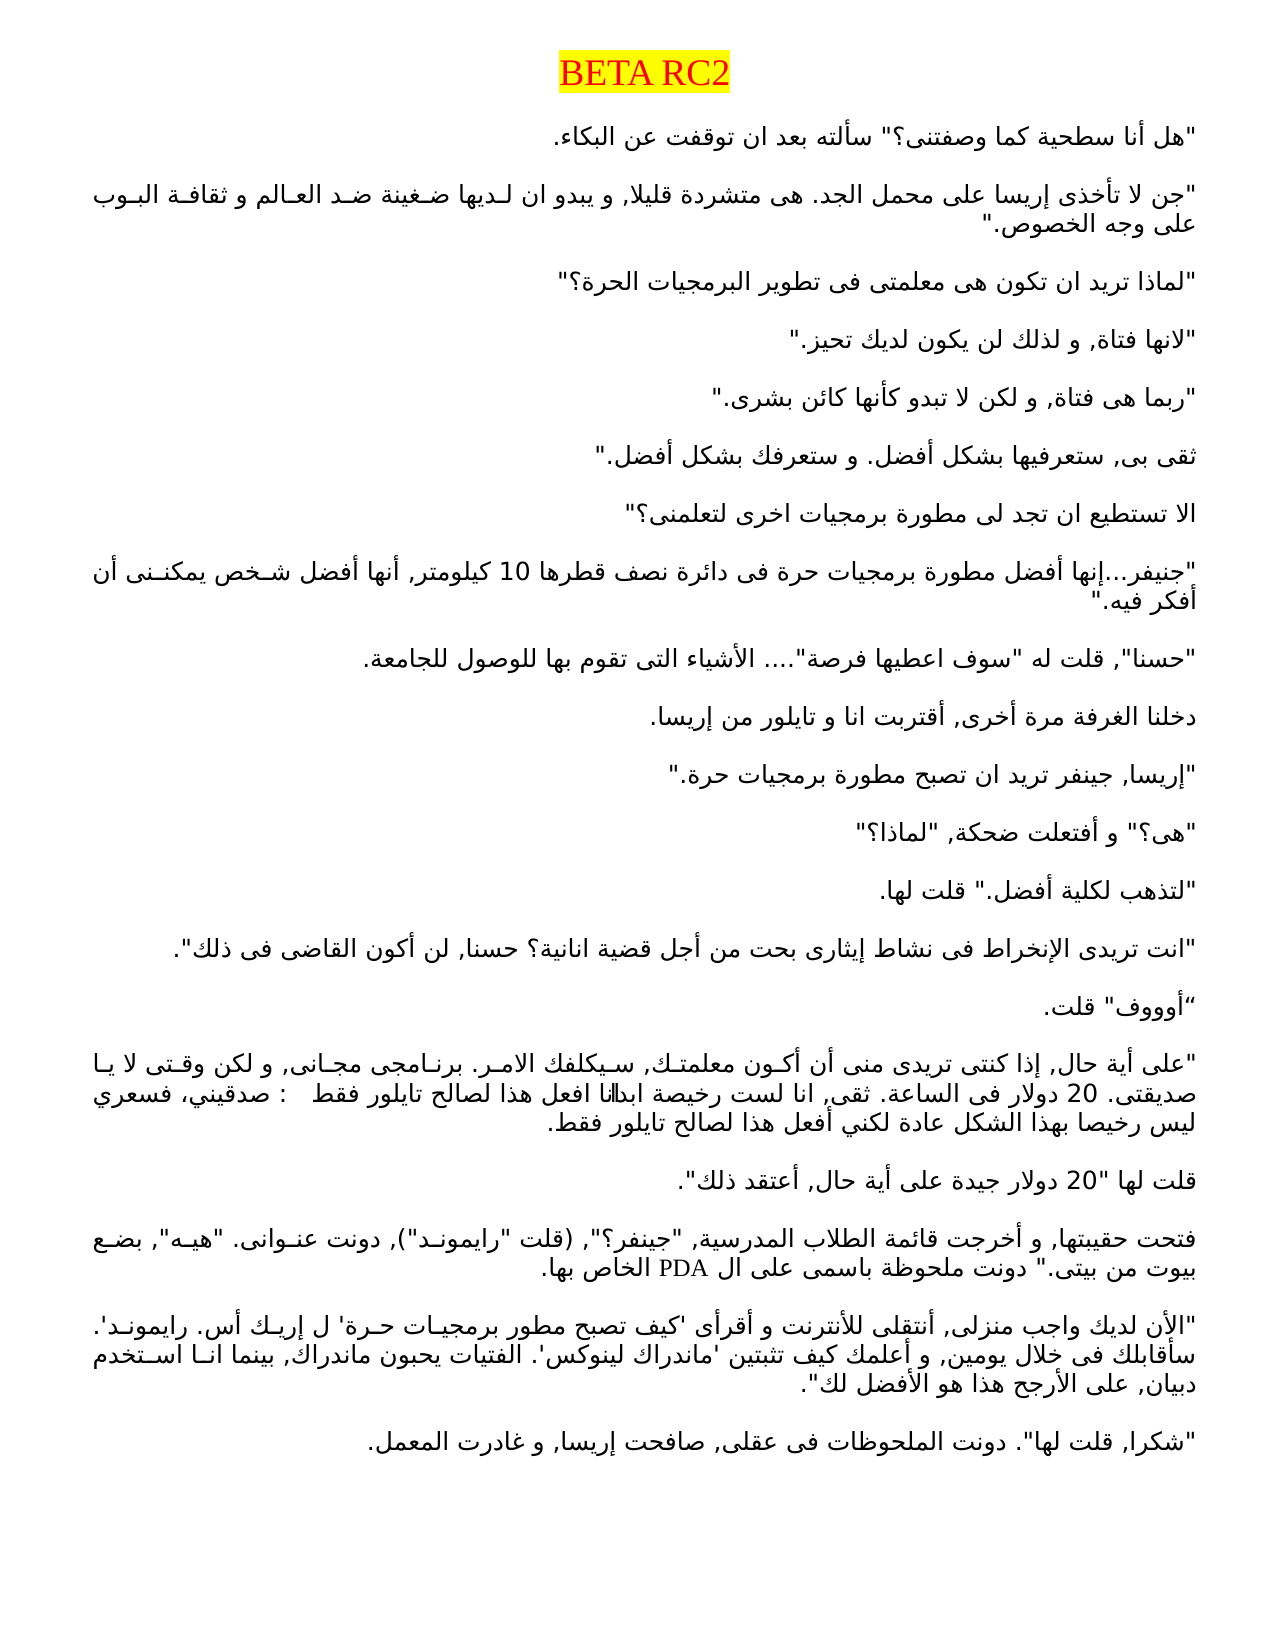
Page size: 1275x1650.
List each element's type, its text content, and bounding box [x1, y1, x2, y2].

text "هل أنا سطحية كما وصفتنى؟" سألته بعد ان توقفت عن البكاء. [92, 123, 1197, 152]
text "هى؟" و أفتعلت ضحكة, "لماذا؟" [92, 818, 1197, 847]
text "على أية حال, إذا كنتى تريدى منى أن أكون معلمتك, سيكلفك الامر. برنامجى مجانى, و لكن وقتى لا يا صديقتى. 20 دولار فى الساعة. ‫ثقى, انا لست رخيصة ابدا ‫انا افعل هذا لصالح تايلور فقط‬‬: صدقيني، فسعري ليس رخيصا بهذا الشكل عادة لكني أفعل هذا لصالح تايلور فقط‬. [92, 1050, 1197, 1137]
text "حسنا", قلت له "سوف اعطيها فرصة".... الأشياء التى تقوم بها للوصول للجامعة. [92, 644, 1197, 673]
text قلت لها "20 دولار جيدة على أية حال, أعتقد ذلك". [92, 1166, 1197, 1195]
text "لانها فتاة, و لذلك لن يكون لديك تحيز." [92, 326, 1197, 355]
text "شكرا, قلت لها". دونت الملحوظات فى عقلى, صافحت إريسا, و غادرت المعمل. [92, 1427, 1197, 1456]
text فتحت حقيبتها, و أخرجت قائمة الطلاب المدرسية, "جينفر؟", (قلت "رايموند"), دونت عنوانى. "هيه", بضع بيوت من بيتى." دونت ملحوظة باسمى على ال PDA الخاص بها. [92, 1224, 1197, 1282]
text "لماذا تريد ان تكون هى معلمتى فى تطوير البرمجيات الحرة؟" [92, 268, 1197, 297]
text "جن لا تأخذى إريسا على محمل الجد. هى متشردة قليلا, و يبدو ان لديها ضغينة ضد العالم و ثقافة البوب على وجه الخصوص." [92, 181, 1197, 239]
text "جنيفر...إنها أفضل مطورة برمجيات حرة فى دائرة نصف قطرها 10 كيلومتر, أنها أفضل شخص يمكننى أن أفكر فيه." [92, 557, 1197, 616]
text دخلنا الغرفة مرة أخرى, أقتربت انا و تايلور من إريسا. [92, 702, 1197, 731]
text الا تستطيع ان تجد لى مطورة برمجيات اخرى لتعلمنى؟" [92, 499, 1197, 528]
text “أوووف" قلت. [92, 992, 1197, 1021]
text "الأن لديك واجب منزلى, أنتقلى للأنترنت و أقرأى 'كيف تصبح مطور برمجيات حرة' ل إريك أس. رايموند'. سأقابلك فى خلال يومين, و أعلمك كيف تثبتين 'ماندراك لينوكس'. الفتيات يحبون ماندراك, بينما انا استخدم دبيان, على الأرجح هذا هو الأفضل لك". [92, 1311, 1197, 1398]
text "ربما هى فتاة, و لكن لا تبدو كأنها كائن بشرى." [92, 383, 1197, 413]
text "انت تريدى الإنخراط فى نشاط إيثارى بحت من أجل قضية انانية؟ حسنا, لن أكون القاضى فى ذلك". [92, 934, 1197, 963]
text "إريسا, جينفر تريد ان تصبح مطورة برمجيات حرة." [92, 760, 1197, 789]
text ثقى بى, ستعرفيها بشكل أفضل. و ستعرفك بشكل أفضل." [92, 441, 1197, 471]
text "لتذهب لكلية أفضل." قلت لها. [92, 876, 1197, 905]
